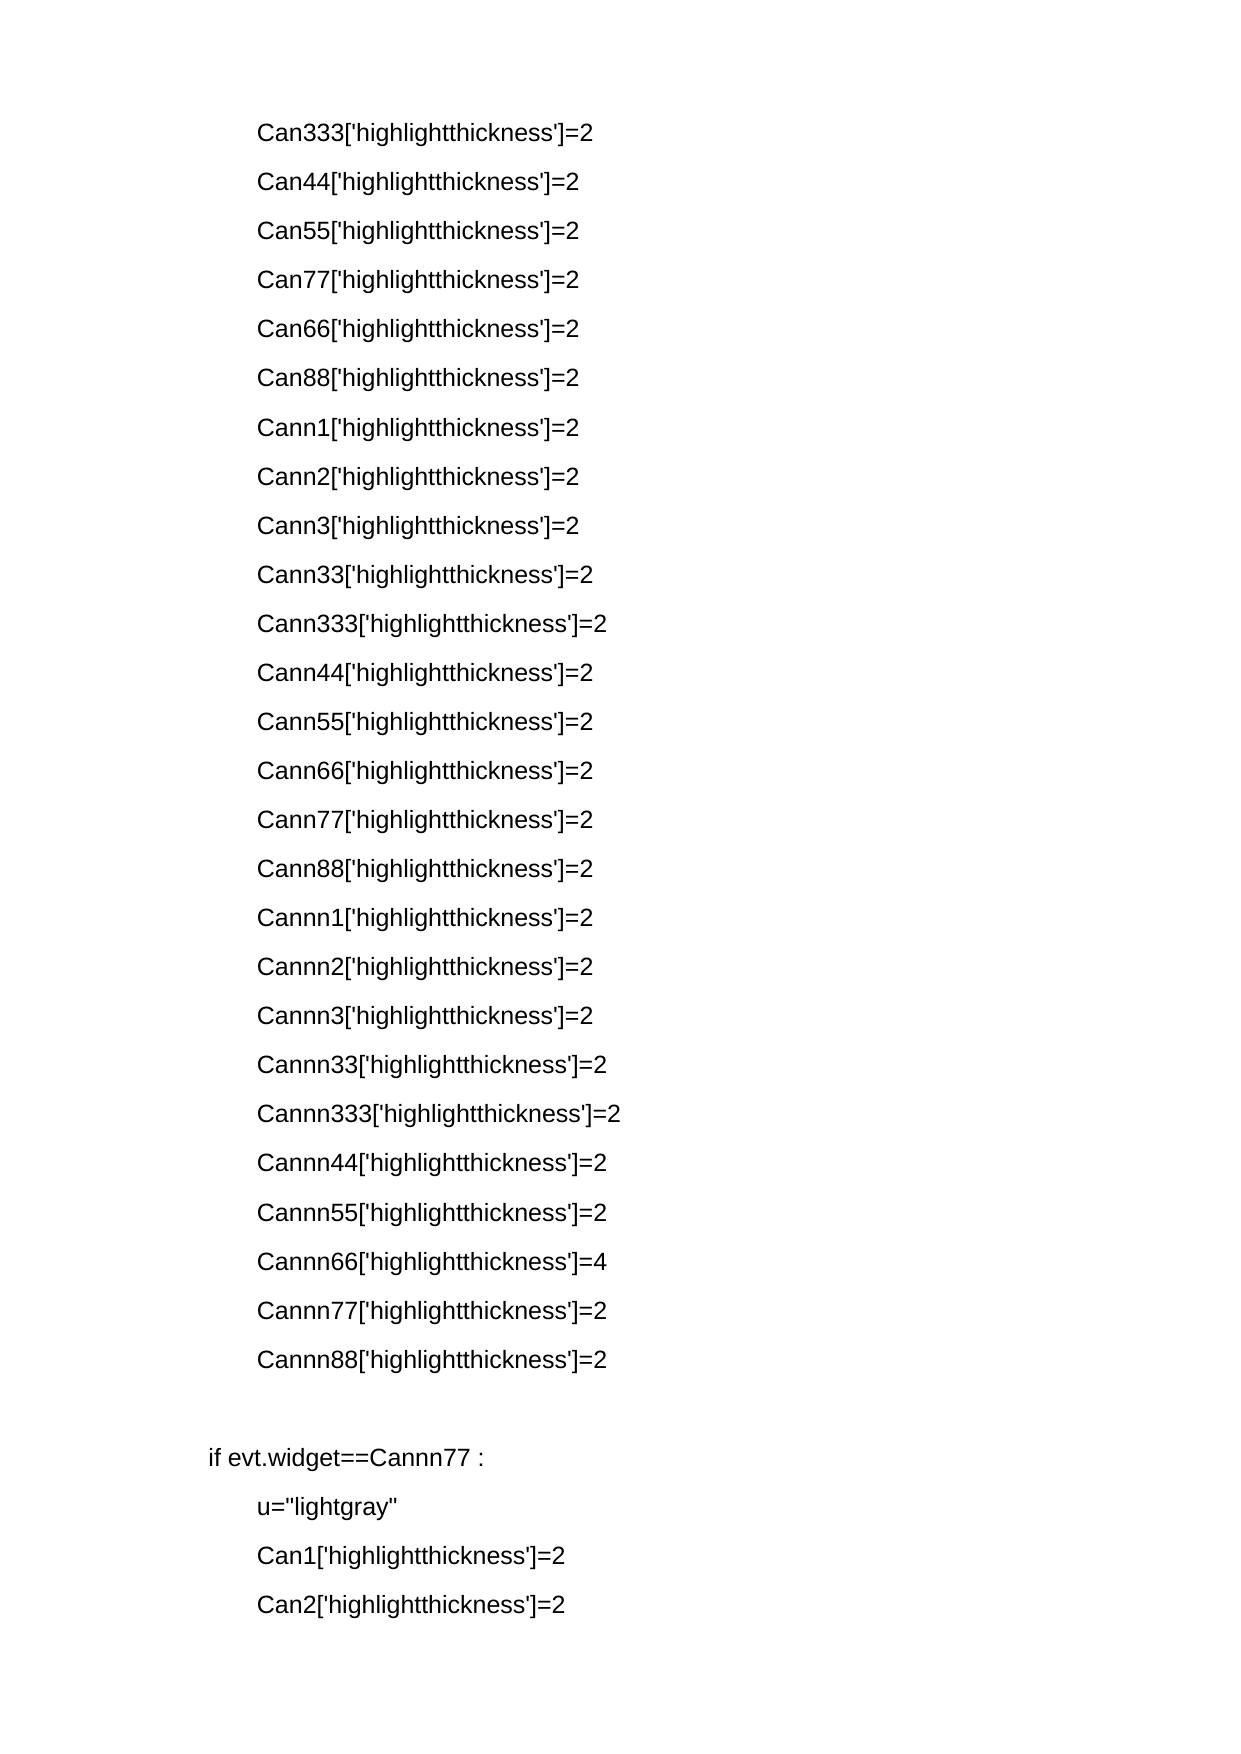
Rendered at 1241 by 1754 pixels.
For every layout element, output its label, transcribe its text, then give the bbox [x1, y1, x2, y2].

text Can55['highlightthickness']=2 [118, 216, 1122, 245]
text Cannn66['highlightthickness']=4 [118, 1247, 1122, 1275]
text Cannn55['highlightthickness']=2 [118, 1197, 1122, 1226]
text Can1['highlightthickness']=2 [118, 1541, 1122, 1570]
text Cannn44['highlightthickness']=2 [118, 1148, 1122, 1177]
text Cannn88['highlightthickness']=2 [118, 1345, 1122, 1373]
text Cann333['highlightthickness']=2 [118, 609, 1122, 637]
text Cann44['highlightthickness']=2 [118, 658, 1122, 687]
text Can66['highlightthickness']=2 [118, 314, 1122, 343]
text Cannn333['highlightthickness']=2 [118, 1099, 1122, 1128]
text Cann66['highlightthickness']=2 [118, 756, 1122, 785]
text Cannn3['highlightthickness']=2 [118, 1001, 1122, 1030]
text Cann33['highlightthickness']=2 [118, 560, 1122, 588]
text Cannn1['highlightthickness']=2 [118, 903, 1122, 932]
text Can333['highlightthickness']=2 [118, 118, 1122, 147]
text Cann55['highlightthickness']=2 [118, 707, 1122, 736]
text u="lightgray" [118, 1492, 1122, 1521]
text Cannn77['highlightthickness']=2 [118, 1296, 1122, 1324]
text Cann2['highlightthickness']=2 [118, 462, 1122, 490]
text Can88['highlightthickness']=2 [118, 363, 1122, 392]
text Can44['highlightthickness']=2 [118, 167, 1122, 196]
text Can77['highlightthickness']=2 [118, 265, 1122, 294]
text Cannn33['highlightthickness']=2 [118, 1050, 1122, 1079]
text Cann88['highlightthickness']=2 [118, 854, 1122, 883]
text Can2['highlightthickness']=2 [118, 1590, 1122, 1619]
text if evt.widget==Cannn77 : [118, 1443, 1122, 1472]
text Cann1['highlightthickness']=2 [118, 412, 1122, 441]
text Cann3['highlightthickness']=2 [118, 511, 1122, 539]
text Cann77['highlightthickness']=2 [118, 805, 1122, 834]
text Cannn2['highlightthickness']=2 [118, 952, 1122, 981]
